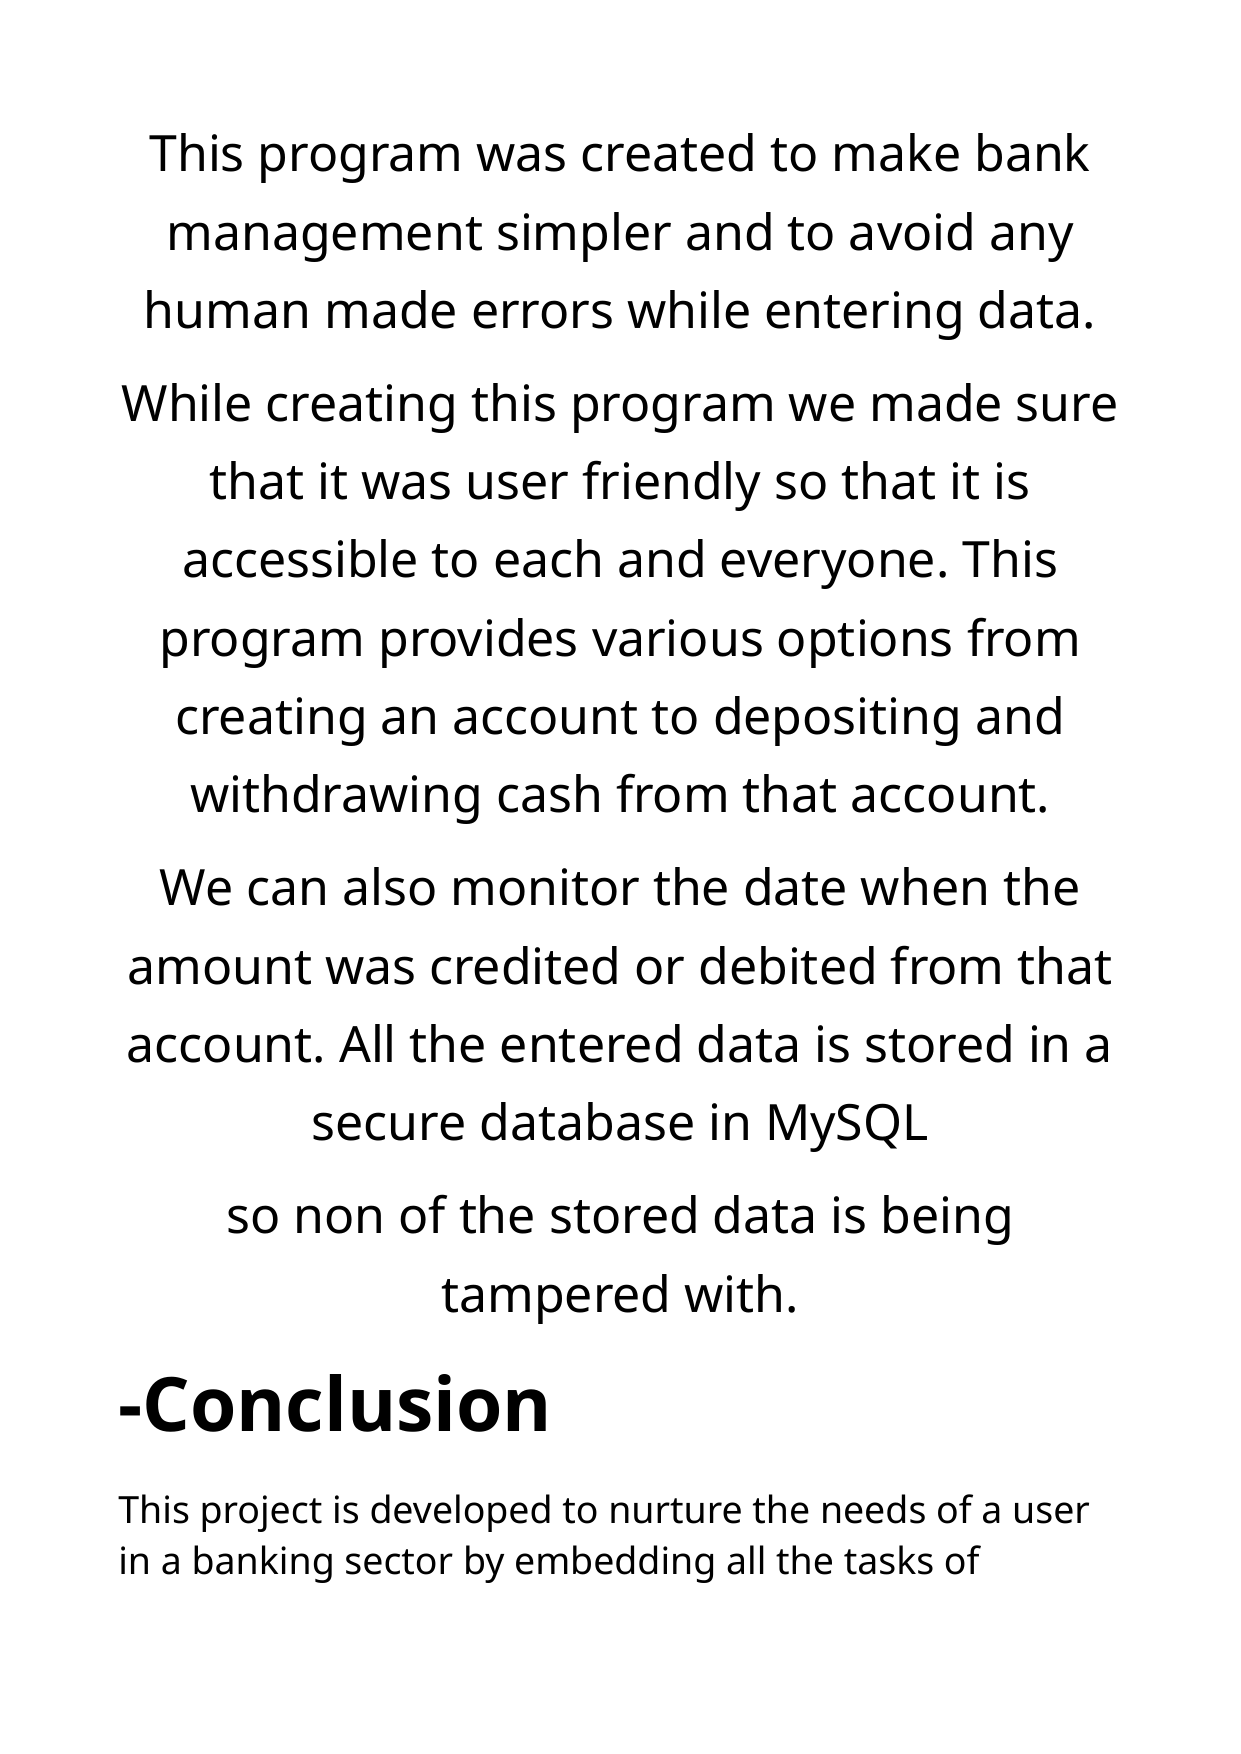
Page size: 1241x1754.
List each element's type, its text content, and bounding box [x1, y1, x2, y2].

text We can also monitor the date when the amount was credited or debited from that account. All the entered data is stored in a secure database in MySQL [118, 852, 1122, 1155]
text -Conclusion [118, 1351, 1122, 1454]
text This program was created to make bank management simpler and to avoid any human made errors while entering data. [118, 118, 1122, 343]
text While creating this program we made sure that it was user friendly so that it is accessible to each and everyone. This program provides various options from creating an account to depositing and withdrawing cash from that account. [118, 368, 1122, 827]
text This project is developed to nurture the needs of a user in a banking sector by embedding all the tasks of [118, 1483, 1122, 1586]
text so non of the stored data is being tampered with. [118, 1180, 1122, 1327]
